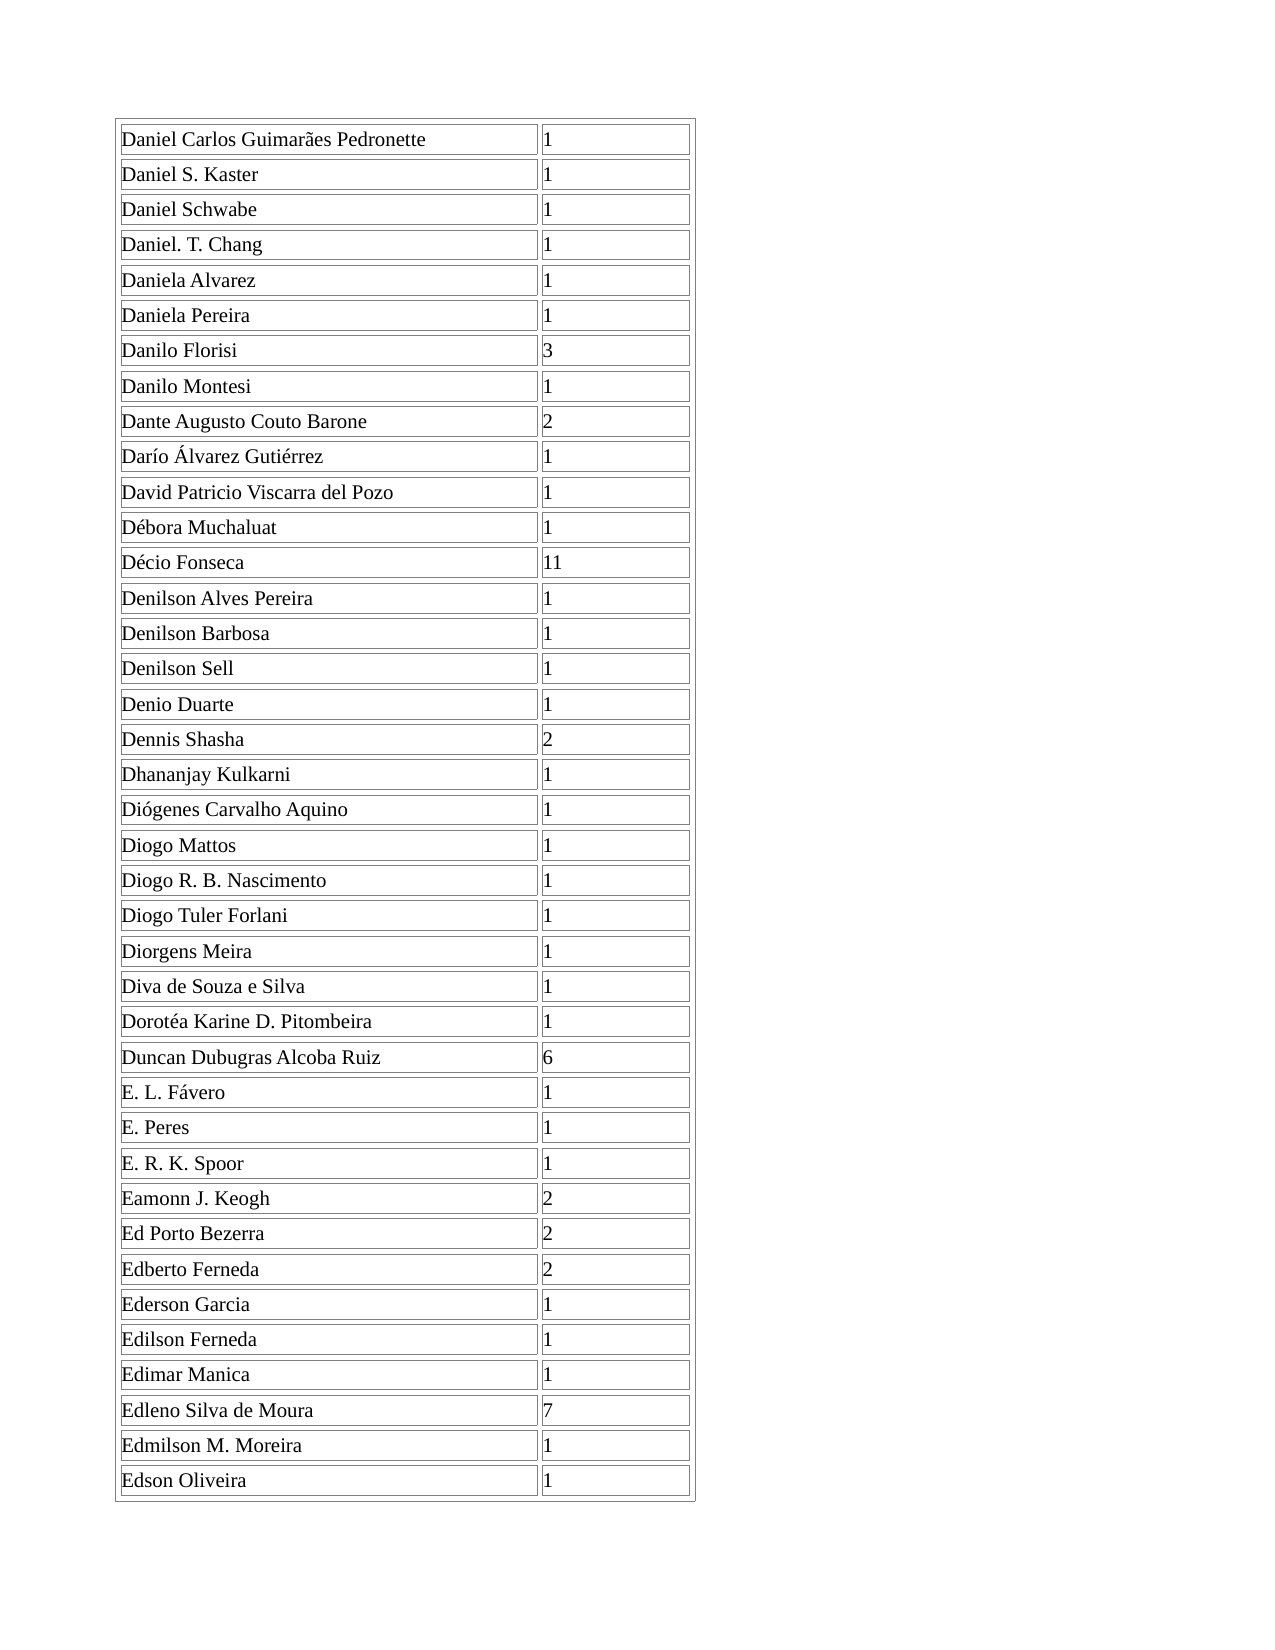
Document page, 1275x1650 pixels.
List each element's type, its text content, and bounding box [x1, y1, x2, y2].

table_cell 1 [539, 1460, 692, 1495]
table_cell 7 [539, 1389, 692, 1425]
table_cell 1 [539, 1425, 692, 1460]
table_cell 1 [539, 1284, 692, 1319]
table_cell Diógenes Carvalho Aquino [118, 789, 539, 824]
table_cell Daniel Carlos Guimarães Pedronette [118, 119, 539, 153]
table_cell 1 [539, 471, 692, 507]
table_cell 1 [539, 577, 692, 612]
table_cell Dante Augusto Couto Barone [118, 401, 539, 436]
table_cell 1 [539, 224, 692, 259]
table_cell Daniela Alvarez [118, 259, 539, 295]
table_cell 11 [539, 542, 692, 577]
table_cell 1 [539, 966, 692, 1001]
table_cell Diva de Souza e Silva [118, 966, 539, 1001]
table_cell Edmilson M. Moreira [118, 1425, 539, 1460]
table_cell 1 [539, 895, 692, 930]
table_cell Danilo Montesi [118, 365, 539, 401]
table_cell Denilson Sell [118, 648, 539, 683]
table_cell Daniel S. Kaster [118, 154, 539, 189]
table_cell Daniela Pereira [118, 295, 539, 330]
table_cell Dorotéa Karine D. Pitombeira [118, 1001, 539, 1036]
table_cell Denio Duarte [118, 683, 539, 718]
table_cell 1 [539, 1001, 692, 1036]
table_cell 2 [539, 1178, 692, 1213]
table_cell Décio Fonseca [118, 542, 539, 577]
table_cell 1 [539, 1072, 692, 1107]
table_cell 1 [539, 754, 692, 789]
table_cell Edson Oliveira [118, 1460, 539, 1495]
table_cell 2 [539, 719, 692, 754]
table_cell David Patricio Viscarra del Pozo [118, 471, 539, 507]
table_cell 1 [539, 436, 692, 471]
table_cell Diogo R. B. Nascimento [118, 860, 539, 895]
table_cell Dhananjay Kulkarni [118, 754, 539, 789]
table_cell Edilson Ferneda [118, 1319, 539, 1354]
table_cell Edleno Silva de Moura [118, 1389, 539, 1425]
table_cell 1 [539, 613, 692, 648]
table_cell E. L. Fávero [118, 1072, 539, 1107]
table_cell Edberto Ferneda [118, 1248, 539, 1283]
table_cell 6 [539, 1036, 692, 1072]
table_cell 1 [539, 824, 692, 860]
table_cell 1 [539, 1354, 692, 1389]
table_cell 3 [539, 330, 692, 365]
table_cell 2 [539, 401, 692, 436]
table_cell 2 [539, 1213, 692, 1248]
table_cell Dennis Shasha [118, 719, 539, 754]
table_cell Débora Muchaluat [118, 507, 539, 542]
table_cell Daniel. T. Chang [118, 224, 539, 259]
table_cell 1 [539, 1142, 692, 1177]
table_cell Ed Porto Bezerra [118, 1213, 539, 1248]
table_cell 1 [539, 154, 692, 189]
table_cell 1 [539, 860, 692, 895]
table_cell 2 [539, 1248, 692, 1283]
table_cell 1 [539, 189, 692, 224]
table_cell 1 [539, 119, 692, 153]
table_cell Ederson Garcia [118, 1284, 539, 1319]
table_cell Danilo Florisi [118, 330, 539, 365]
table_cell Eamonn J. Keogh [118, 1178, 539, 1213]
table_cell 1 [539, 648, 692, 683]
table_cell Diogo Mattos [118, 824, 539, 860]
table_cell 1 [539, 789, 692, 824]
table_cell 1 [539, 295, 692, 330]
table_cell Edimar Manica [118, 1354, 539, 1389]
table_cell Diorgens Meira [118, 930, 539, 966]
table_cell 1 [539, 683, 692, 718]
table_cell Denilson Barbosa [118, 613, 539, 648]
table_cell 1 [539, 259, 692, 295]
table_cell Diogo Tuler Forlani [118, 895, 539, 930]
table_cell 1 [539, 507, 692, 542]
table_cell 1 [539, 365, 692, 401]
table_cell 1 [539, 930, 692, 966]
table_cell Darío Álvarez Gutiérrez [118, 436, 539, 471]
table_cell E. Peres [118, 1107, 539, 1142]
table_cell E. R. K. Spoor [118, 1142, 539, 1177]
table_cell Denilson Alves Pereira [118, 577, 539, 612]
table_cell Daniel Schwabe [118, 189, 539, 224]
table_cell Duncan Dubugras Alcoba Ruiz [118, 1036, 539, 1072]
table_cell 1 [539, 1107, 692, 1142]
table_cell 1 [539, 1319, 692, 1354]
